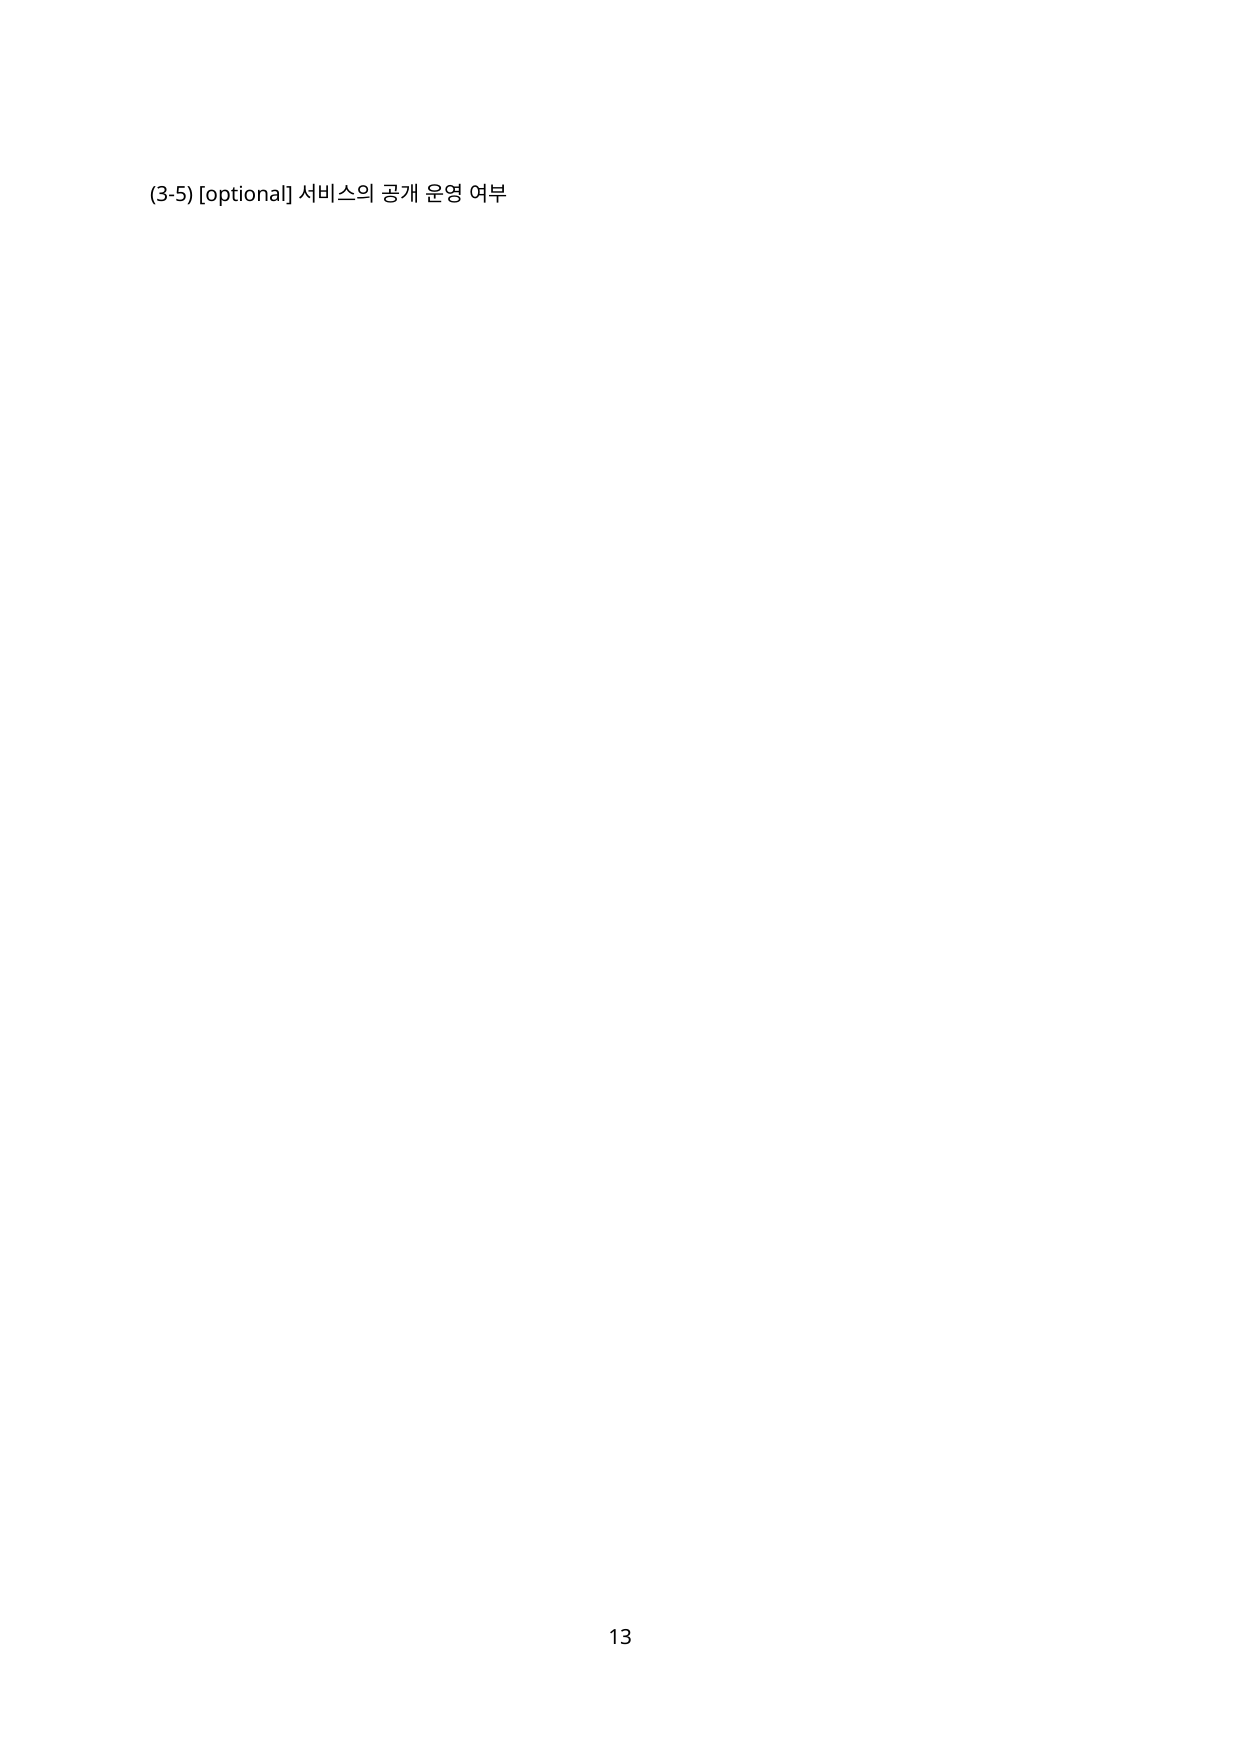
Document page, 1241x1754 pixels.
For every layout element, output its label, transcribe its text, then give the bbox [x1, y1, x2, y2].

text (3-5) [optional] 서비스의 공개 운영 여부 [150, 177, 1090, 207]
